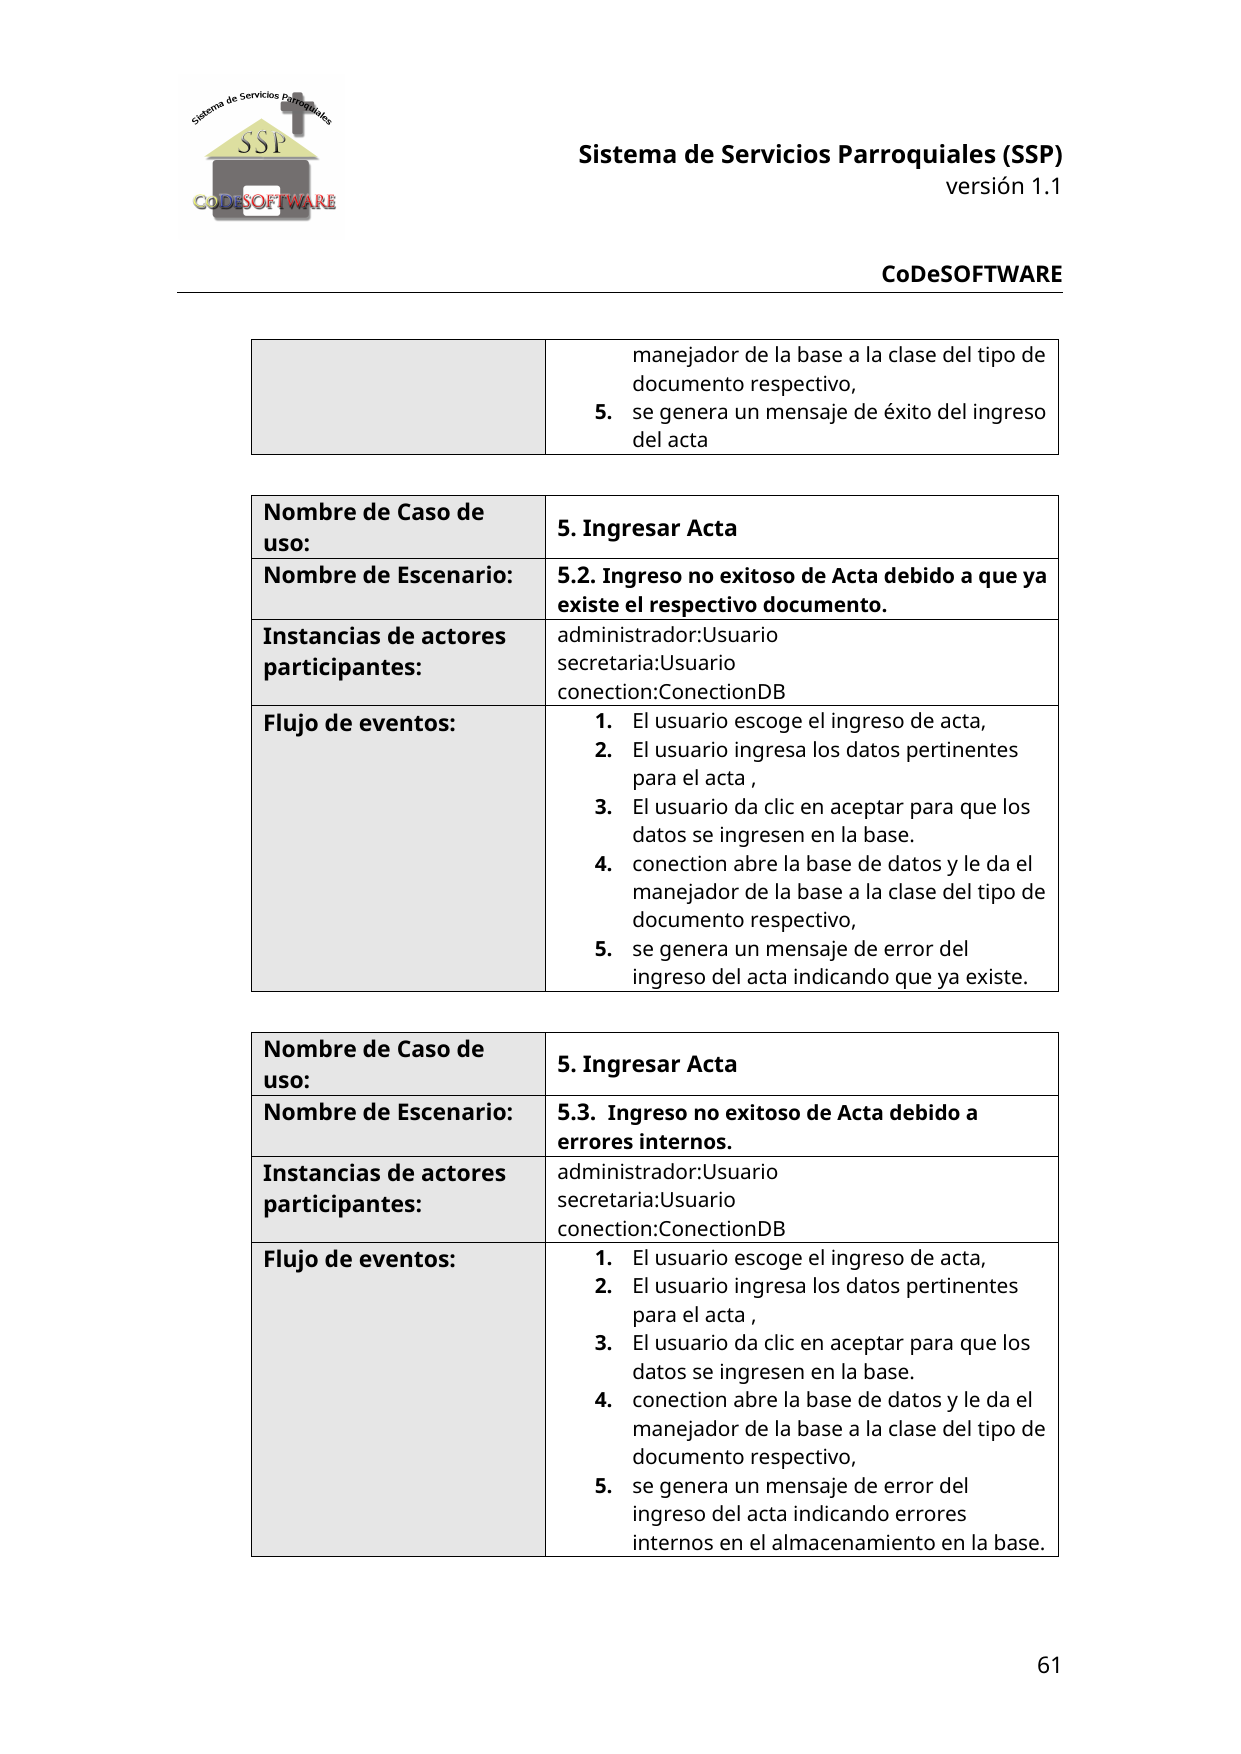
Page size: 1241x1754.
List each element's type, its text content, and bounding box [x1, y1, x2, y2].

table_cell manejador de la base a la clase del tipo de documento respectivo, se genera un mensaje de éxito del ingreso del acta [546, 340, 1058, 454]
table_cell 5.2. Ingreso no exitoso de Acta debido a que ya existe el respectivo documento. [546, 559, 1058, 619]
table_header Nombre de Caso de uso: [252, 1033, 545, 1095]
table_cell 5.3. Ingreso no exitoso de Acta debido a errores internos. [546, 1096, 1058, 1156]
table_cell El usuario escoge el ingreso de acta, El usuario ingresa los datos pertinentes para el acta , El usuario da clic en aceptar para que los datos se ingresen en la base. conection abre la base de datos y le da el manejador de la base a la clase del tipo de documento respectivo, se genera un mensaje de error del ingreso del acta indicando que ya existe. [546, 706, 1058, 991]
table_cell administrador:Usuario secretaria:Usuario conection:ConectionDB [546, 1157, 1058, 1242]
table_cell administrador:Usuario secretaria:Usuario conection:ConectionDB [546, 620, 1058, 705]
table_cell Nombre de Escenario: [252, 559, 545, 619]
table_cell Instancias de actores participantes: [252, 1157, 545, 1242]
table_cell Flujo de eventos: [252, 706, 545, 991]
table_header Nombre de Caso de uso: [252, 496, 545, 558]
table_cell [252, 340, 545, 454]
table_cell Nombre de Escenario: [252, 1096, 545, 1156]
table_cell El usuario escoge el ingreso de acta, El usuario ingresa los datos pertinentes para el acta , El usuario da clic en aceptar para que los datos se ingresen en la base. conection abre la base de datos y le da el manejador de la base a la clase del tipo de documento respectivo, se genera un mensaje de error del ingreso del acta indicando errores internos en el almacenamiento en la base. [546, 1243, 1058, 1556]
picture [178, 74, 345, 240]
table_cell Instancias de actores participantes: [252, 620, 545, 705]
table_header 5. Ingresar Acta [546, 496, 1058, 558]
table_header 5. Ingresar Acta [546, 1033, 1058, 1095]
table_cell Flujo de eventos: [252, 1243, 545, 1556]
